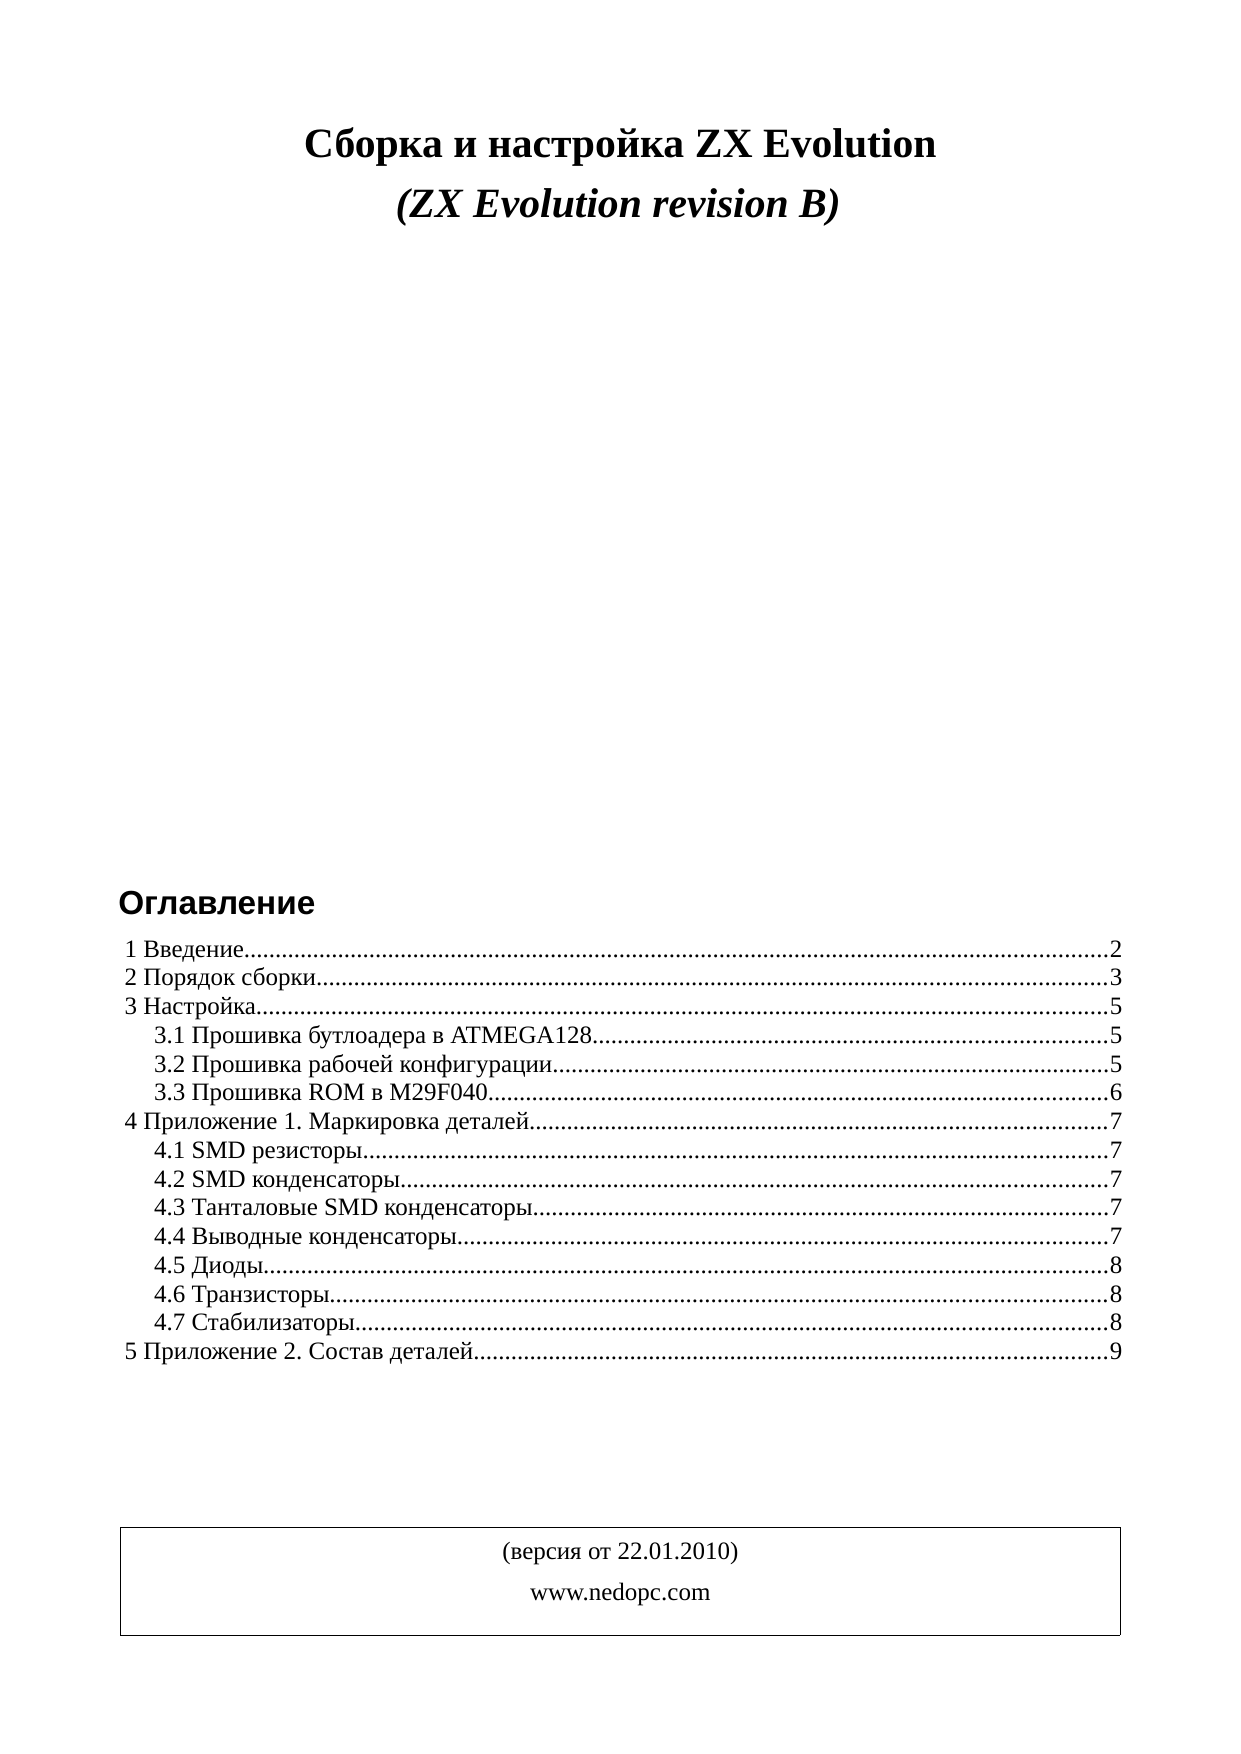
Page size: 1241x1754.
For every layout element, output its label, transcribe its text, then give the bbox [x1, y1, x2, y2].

text 5 Приложение 2. Состав деталей 9 [118, 1336, 1122, 1365]
text 4.5 Диоды 8 [148, 1250, 1122, 1279]
subtitle Оглавление [118, 883, 1122, 921]
text 4.2 SMD конденсаторы 7 [148, 1164, 1122, 1192]
text 3.2 Прошивка рабочей конфигурации 5 [148, 1049, 1122, 1077]
text 3 Настройка 5 [118, 991, 1122, 1020]
text 2 Порядок сборки 3 [118, 962, 1122, 991]
text 4.1 SMD резисторы 7 [148, 1135, 1122, 1164]
text 4.7 Стабилизаторы 8 [148, 1307, 1122, 1336]
text (версия от 22.01.2010) [129, 1536, 1111, 1565]
text www.nedopc.com [129, 1577, 1111, 1606]
text 4.6 Транзисторы 8 [148, 1279, 1122, 1307]
text 4 Приложение 1. Маркировка деталей 7 [118, 1106, 1122, 1135]
text 3.3 Прошивка ROM в M29F040 6 [148, 1077, 1122, 1106]
text 1 Введение 2 [118, 934, 1122, 962]
text (ZX Evolution revision B) [118, 178, 1122, 226]
text 4.4 Выводные конденсаторы 7 [148, 1221, 1122, 1250]
text 4.3 Танталовые SMD конденсаторы 7 [148, 1192, 1122, 1221]
text Сборка и настройка ZX Evolution [118, 118, 1122, 166]
text 3.1 Прошивка бутлоадера в ATMEGA128 5 [148, 1020, 1122, 1049]
